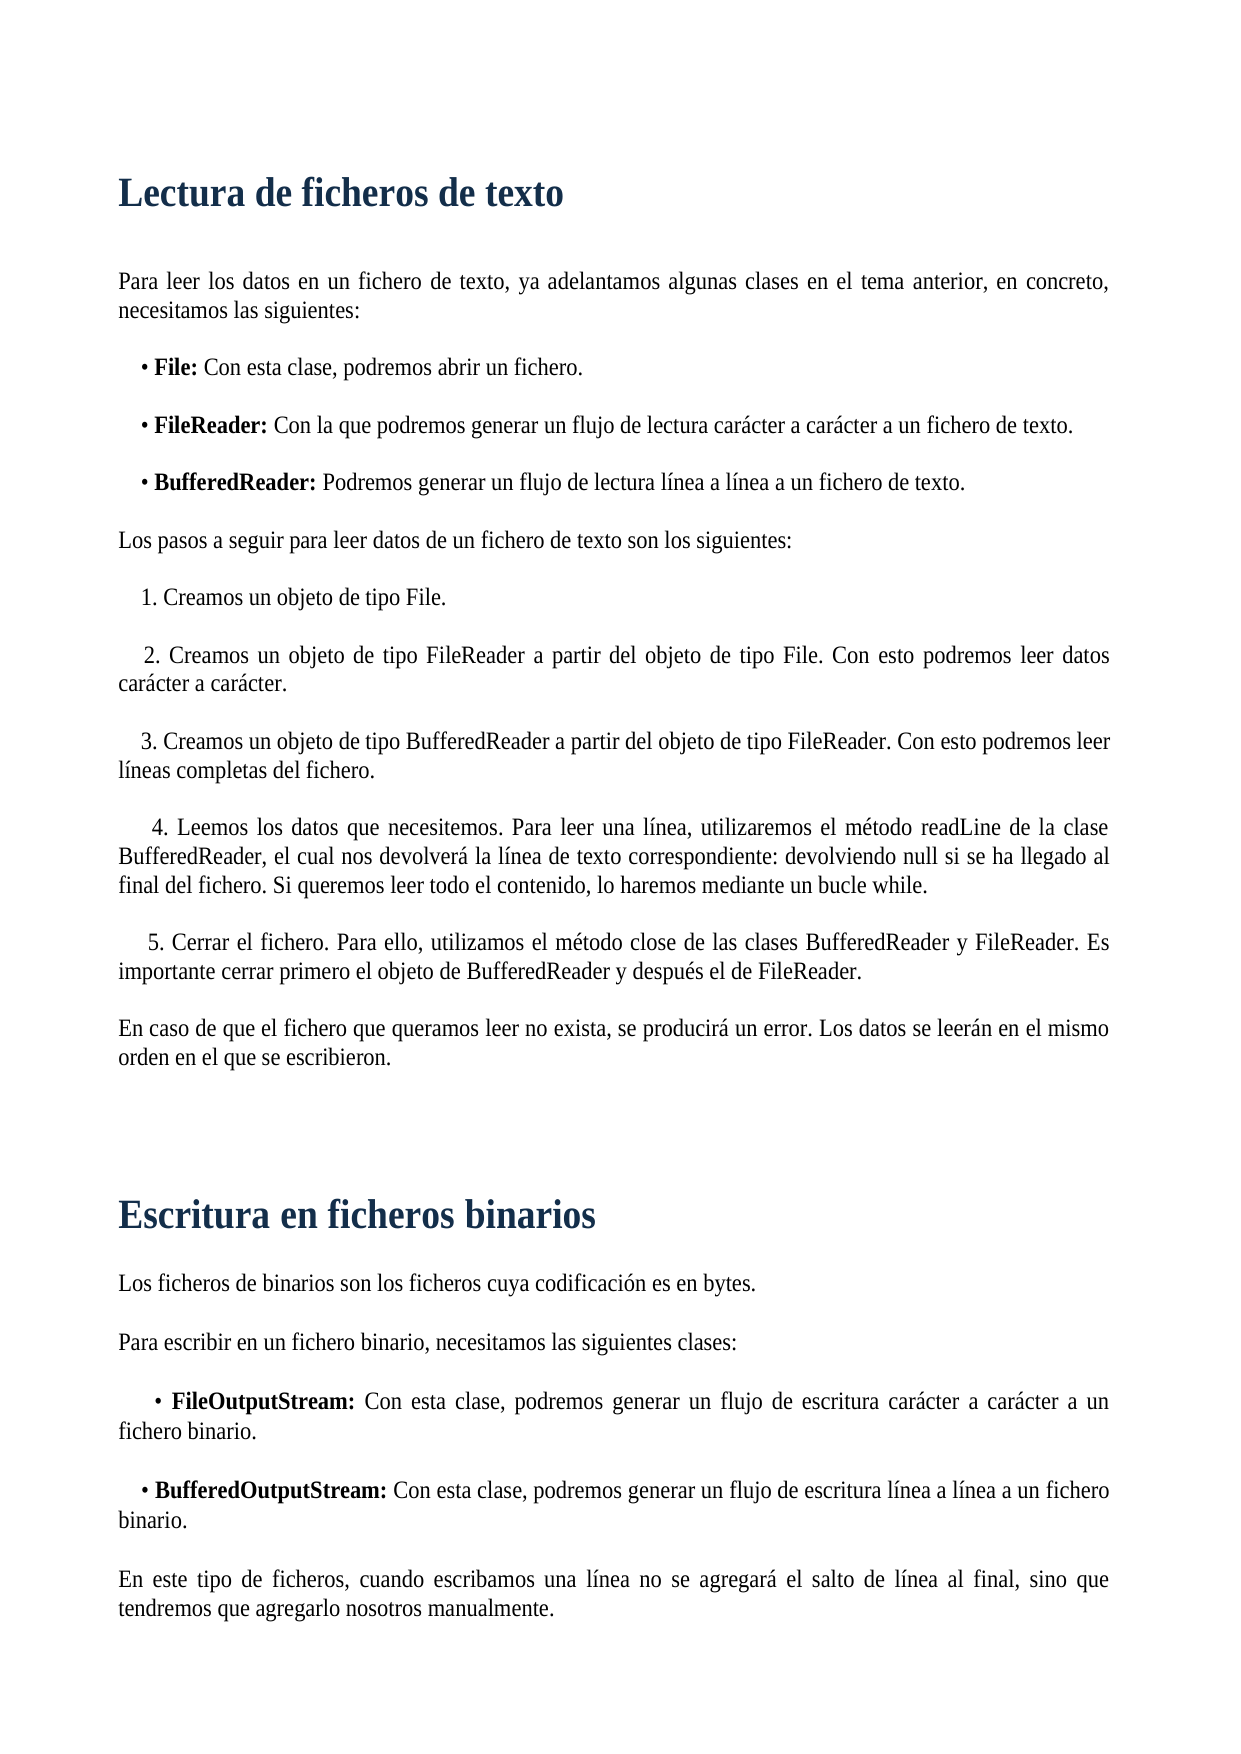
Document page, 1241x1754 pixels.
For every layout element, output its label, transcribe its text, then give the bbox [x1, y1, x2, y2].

text Los pasos a seguir para leer datos de un fichero de texto son los siguientes: [118, 525, 1111, 553]
text Para escribir en un fichero binario, necesitamos las siguientes clases: [118, 1327, 1111, 1356]
text 1. Creamos un objeto de tipo File. [118, 582, 1111, 611]
text 4. Leemos los datos que necesitemos. Para leer una línea, utilizaremos el método readLine de la clase BufferedReader, el cual nos devolverá la línea de texto correspondiente: devolviendo null si se ha llegado al final del fichero. Si queremos leer todo el contenido, lo haremos mediante un bucle while. [118, 812, 1111, 898]
text Para leer los datos en un fichero de texto, ya adelantamos algunas clases en el tema anterior, en concreto, necesitamos las siguientes: [118, 266, 1111, 323]
text • BufferedOutputStream: Con esta clase, podremos generar un flujo de escritura línea a línea a un fichero binario. [118, 1475, 1111, 1533]
text En este tipo de ficheros, cuando escribamos una línea no se agregará el salto de línea al final, sino que tendremos que agregarlo nosotros manualmente. [118, 1564, 1111, 1622]
subtitle Lectura de ficheros de texto [118, 167, 1111, 215]
text Los ficheros de binarios son los ficheros cuya codificación es en bytes. [118, 1268, 1111, 1297]
text En caso de que el fichero que queramos leer no exista, se producirá un error. Los datos se leerán en el mismo orden en el que se escribieron. [118, 1013, 1111, 1071]
text • FileReader: Con la que podremos generar un flujo de lectura carácter a carácter a un fichero de texto. [118, 410, 1111, 438]
text 3. Creamos un objeto de tipo BufferedReader a partir del objeto de tipo FileReader. Con esto podremos leer líneas completas del fichero. [118, 726, 1111, 783]
text • FileOutputStream: Con esta clase, podremos generar un flujo de escritura carácter a carácter a un fichero binario. [118, 1386, 1111, 1445]
text 2. Creamos un objeto de tipo FileReader a partir del objeto de tipo File. Con esto podremos leer datos carácter a carácter. [118, 640, 1111, 697]
text 5. Cerrar el fichero. Para ello, utilizamos el método close de las clases BufferedReader y FileReader. Es importante cerrar primero el objeto de BufferedReader y después el de FileReader. [118, 927, 1111, 985]
text • BufferedReader: Podremos generar un flujo de lectura línea a línea a un fichero de texto. [118, 467, 1111, 496]
subtitle Escritura en ficheros binarios [118, 1189, 1111, 1237]
text • File: Con esta clase, podremos abrir un fichero. [118, 352, 1111, 381]
